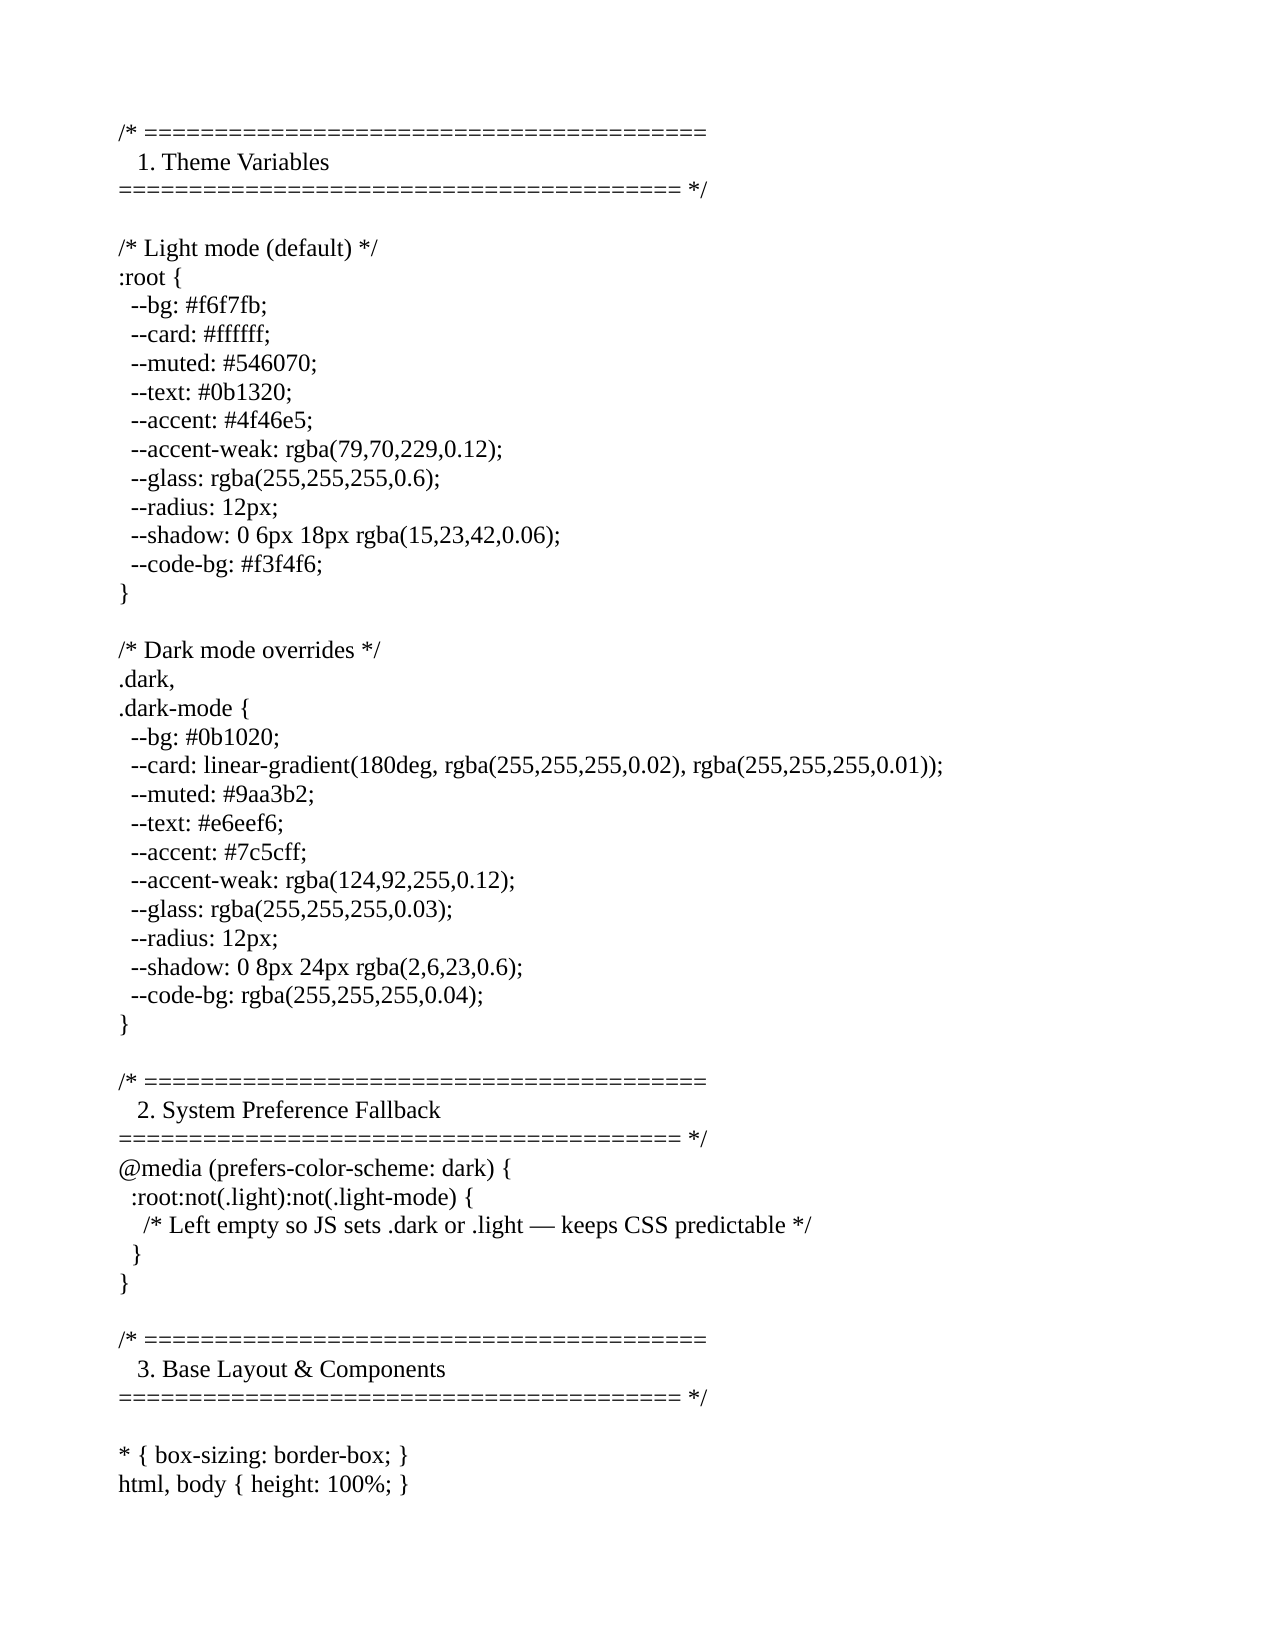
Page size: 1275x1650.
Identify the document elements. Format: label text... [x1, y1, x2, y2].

text html, body { height: 100%; } [118, 1469, 1157, 1498]
text 2. System Preference Fallback [118, 1096, 1157, 1124]
text --shadow: 0 6px 18px rgba(15,23,42,0.06); [118, 521, 1157, 549]
text /* Left empty so JS sets .dark or .light — keeps CSS predictable */ [118, 1211, 1157, 1239]
text * { box-sizing: border-box; } [118, 1441, 1157, 1469]
text ======================================== */ [118, 176, 1157, 204]
text --accent-weak: rgba(79,70,229,0.12); [118, 434, 1157, 463]
text --code-bg: rgba(255,255,255,0.04); [118, 981, 1157, 1009]
text 3. Base Layout & Components [118, 1354, 1157, 1383]
text --text: #0b1320; [118, 377, 1157, 406]
text --bg: #f6f7fb; [118, 291, 1157, 319]
text --text: #e6eef6; [118, 808, 1157, 837]
text --shadow: 0 8px 24px rgba(2,6,23,0.6); [118, 952, 1157, 981]
text /* ======================================== [118, 1326, 1157, 1354]
text /* ======================================== [118, 1067, 1157, 1096]
text --radius: 12px; [118, 492, 1157, 521]
text --accent: #7c5cff; [118, 837, 1157, 866]
text } [118, 578, 1157, 607]
text .dark, [118, 664, 1157, 693]
text ======================================== */ [118, 1124, 1157, 1153]
text :root { [118, 262, 1157, 291]
text } [118, 1268, 1157, 1297]
text --card: linear-gradient(180deg, rgba(255,255,255,0.02), rgba(255,255,255,0.01)); [118, 751, 1157, 779]
text .dark-mode { [118, 693, 1157, 722]
text --bg: #0b1020; [118, 722, 1157, 751]
text ======================================== */ [118, 1383, 1157, 1412]
text --code-bg: #f3f4f6; [118, 549, 1157, 578]
text --accent-weak: rgba(124,92,255,0.12); [118, 866, 1157, 894]
text --muted: #9aa3b2; [118, 779, 1157, 808]
text @media (prefers-color-scheme: dark) { [118, 1153, 1157, 1182]
text } [118, 1239, 1157, 1268]
text --card: #ffffff; [118, 319, 1157, 348]
text 1. Theme Variables [118, 147, 1157, 176]
text --accent: #4f46e5; [118, 406, 1157, 434]
text --glass: rgba(255,255,255,0.6); [118, 463, 1157, 492]
text --radius: 12px; [118, 923, 1157, 952]
text } [118, 1009, 1157, 1038]
text /* ======================================== [118, 118, 1157, 147]
text --glass: rgba(255,255,255,0.03); [118, 894, 1157, 923]
text :root:not(.light):not(.light-mode) { [118, 1182, 1157, 1211]
text --muted: #546070; [118, 348, 1157, 377]
text /* Light mode (default) */ [118, 233, 1157, 262]
text /* Dark mode overrides */ [118, 636, 1157, 664]
